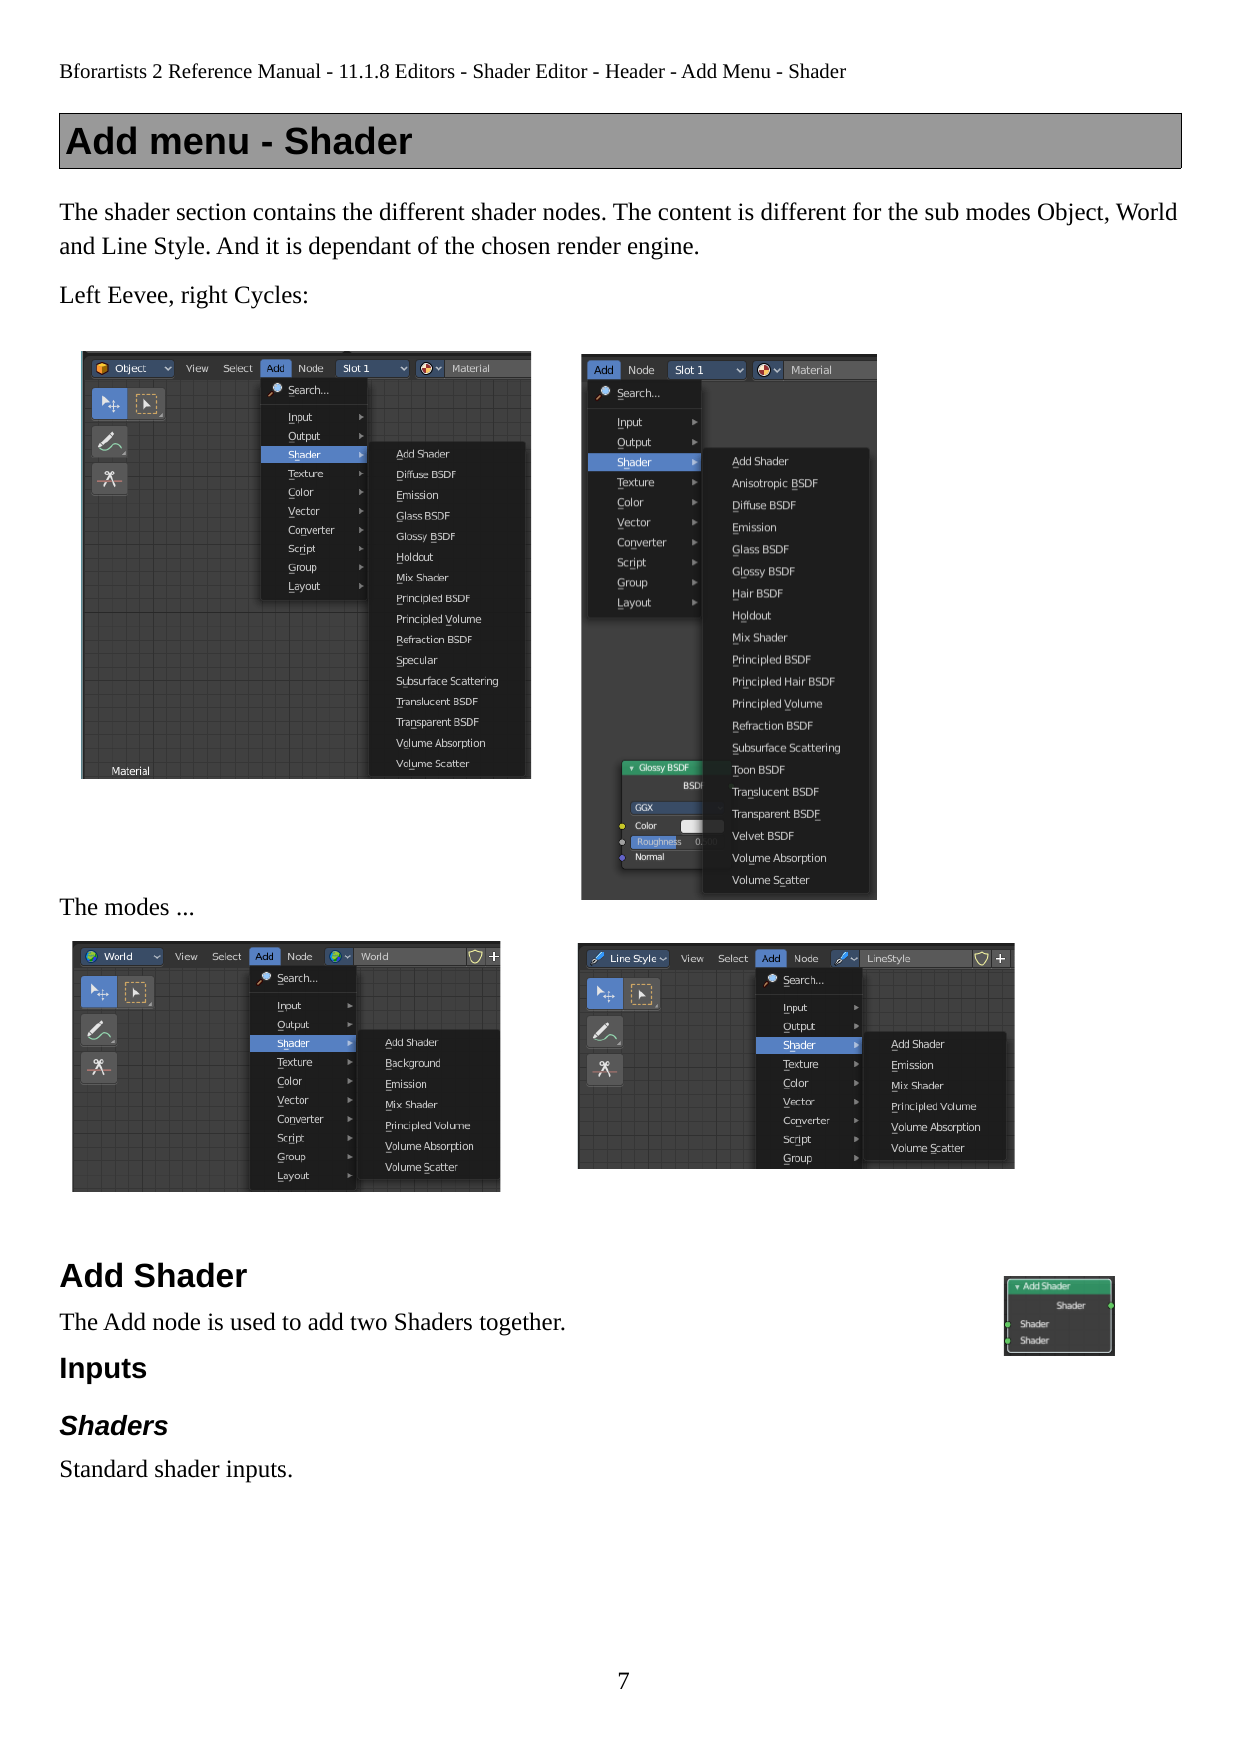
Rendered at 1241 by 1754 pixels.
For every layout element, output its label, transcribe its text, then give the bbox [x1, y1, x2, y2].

picture [1003, 1276, 1115, 1356]
text The modes ... [59, 892, 1181, 921]
table_header Add menu - Shader [60, 114, 1181, 168]
picture [577, 943, 1015, 1169]
text [1115, 1307, 1181, 1336]
text Left Eevee, right Cycles: [59, 280, 1181, 309]
text Standard shader inputs. [59, 1454, 1181, 1482]
subtitle Shaders [59, 1409, 1181, 1441]
picture [81, 351, 532, 779]
subtitle Inputs [59, 1351, 1181, 1384]
picture [72, 941, 501, 1192]
text The shader section contains the different shader nodes. The content is different for the sub modes Object, World and Line Style. And it is dependant of the chosen render engine. [59, 197, 1181, 260]
subtitle Add Shader [59, 1256, 1181, 1295]
picture [581, 354, 877, 900]
text The Add node is used to add two Shaders together. [59, 1307, 1003, 1336]
